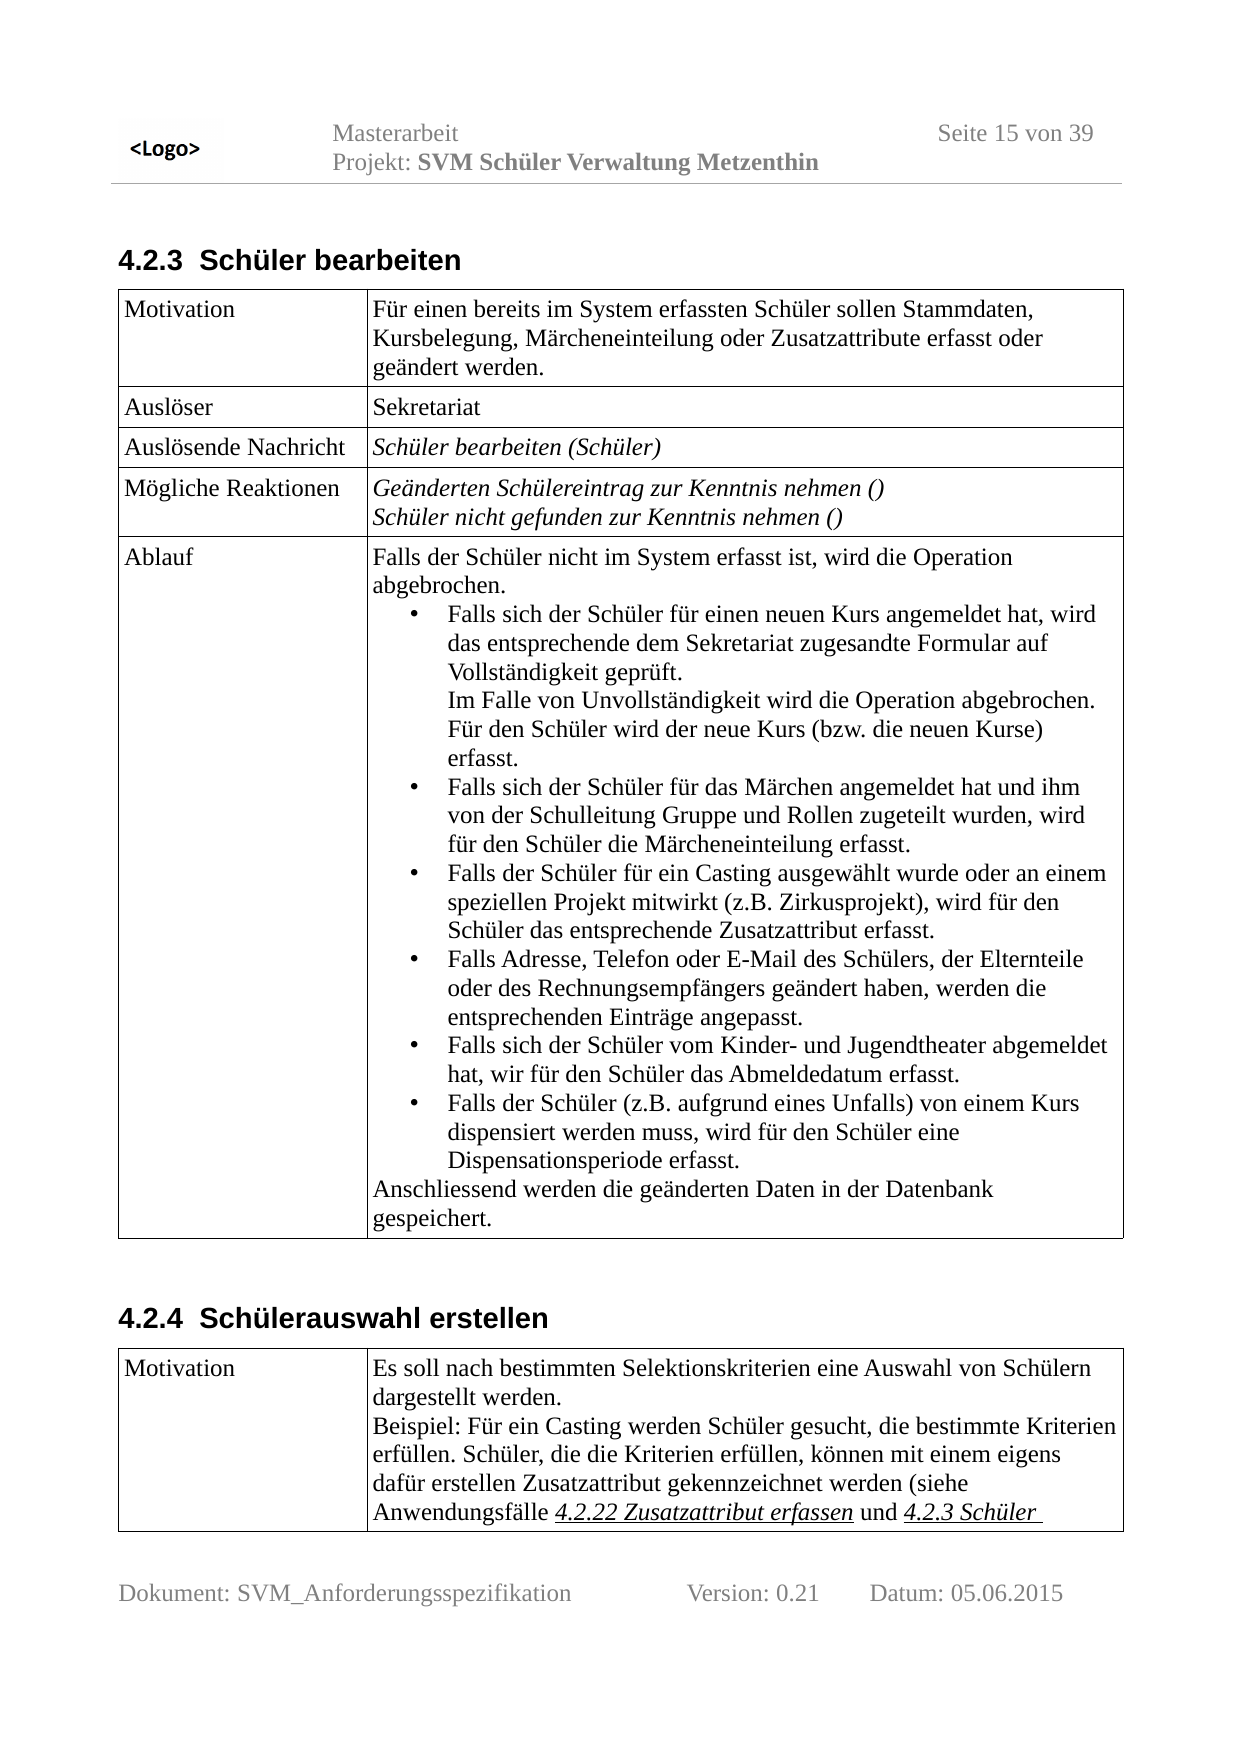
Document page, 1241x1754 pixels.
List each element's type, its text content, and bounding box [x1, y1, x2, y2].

table_cell Schüler bearbeiten (Schüler) [368, 428, 1123, 467]
table_cell Falls der Schüler nicht im System erfasst ist, wird die Operation abgebrochen. Falls sich der Schüler für einen neuen Kurs angemeldet hat, wird das entsprechende dem Sekretariat zugesandte Formular auf Vollständigkeit geprüft. Im Falle von Unvollständigkeit wird die Operation abgebrochen. Für den Schüler wird der neue Kurs (bzw. die neuen Kurse) erfasst. Falls sich der Schüler für das Märchen angemeldet hat und ihm von der Schulleitung Gruppe und Rollen zugeteilt wurden, wird für den Schüler die Märcheneinteilung erfasst. Falls der Schüler für ein Casting ausgewählt wurde oder an einem speziellen Projekt mitwirkt (z.B. Zirkusprojekt), wird für den Schüler das entsprechende Zusatzattribut erfasst. Falls Adresse, Telefon oder E-Mail des Schülers, der Elternteile oder des Rechnungsempfängers geändert haben, werden die entsprechenden Einträge angepasst. Falls sich der Schüler vom Kinder- und Jugendtheater abgemeldet hat, wir für den Schüler das Abmeldedatum erfasst. Falls der Schüler (z.B. aufgrund eines Unfalls) von einem Kurs dispensiert werden muss, wird für den Schüler eine Dispensationsperiode erfasst. Anschliessend werden die geänderten Daten in der Datenbank gespeichert. [368, 537, 1123, 1238]
table_cell Sekretariat [368, 387, 1123, 427]
table_header Für einen bereits im System erfassten Schüler sollen Stammdaten, Kursbelegung, Märcheneinteilung oder Zusatzattribute erfasst oder geändert werden. [368, 290, 1123, 386]
table_cell Geänderten Schülereintrag zur Kenntnis nehmen () Schüler nicht gefunden zur Kenntnis nehmen () [368, 468, 1123, 536]
table_cell Auslösende Nachricht [119, 428, 367, 467]
table_header Es soll nach bestimmten Selektionskriterien eine Auswahl von Schülern dargestellt werden. Beispiel: Für ein Casting werden Schüler gesucht, die bestimmte Kriterien erfüllen. Schüler, die die Kriterien erfüllen, können mit einem eigens dafür erstellen Zusatzattribut gekennzeichnet werden (siehe Anwendungsfälle 4.2.22 Zusatzattribut erfassen und 4.2.3 Schüler [368, 1349, 1123, 1531]
table_cell Ablauf [119, 537, 367, 1238]
table_cell Mögliche Reaktionen [119, 468, 367, 536]
subtitle Schülerauswahl erstellen [118, 1301, 1122, 1335]
table_header Motivation [119, 290, 367, 386]
picture [118, 118, 224, 183]
table_header Motivation [119, 1349, 367, 1531]
subtitle Schüler bearbeiten [118, 242, 1122, 276]
table_cell Auslöser [119, 387, 367, 427]
